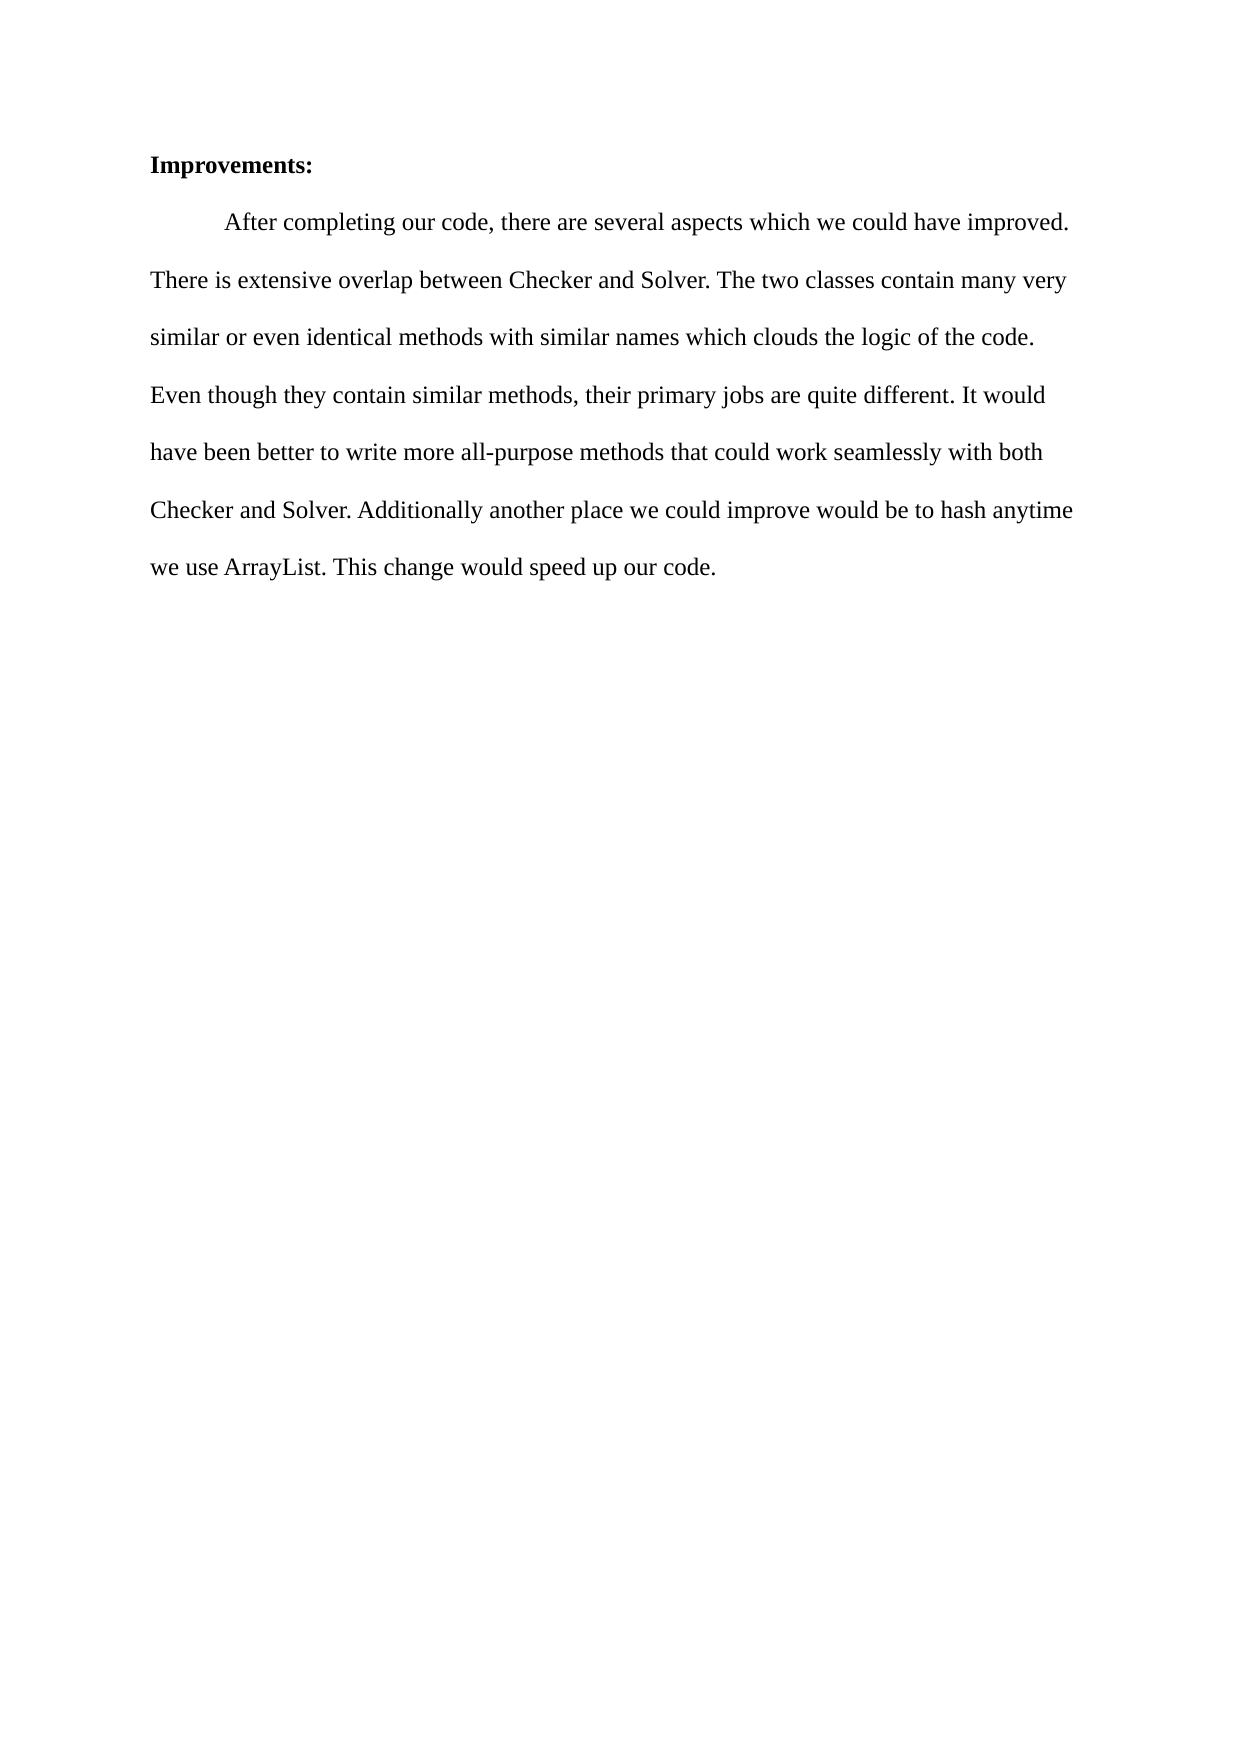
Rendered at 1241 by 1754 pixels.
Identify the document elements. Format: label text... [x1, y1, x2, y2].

text Improvements: [150, 150, 1091, 179]
text After completing our code, there are several aspects which we could have improved. There is extensive overlap between Checker and Solver. The two classes contain many very similar or even identical methods with similar names which clouds the logic of the code. Even though they contain similar methods, their primary jobs are quite different. It would have been better to write more all-purpose methods that could work seamlessly with both Checker and Solver. Additionally another place we could improve would be to hash anytime we use ArrayList. This change would speed up our code. [150, 207, 1091, 581]
